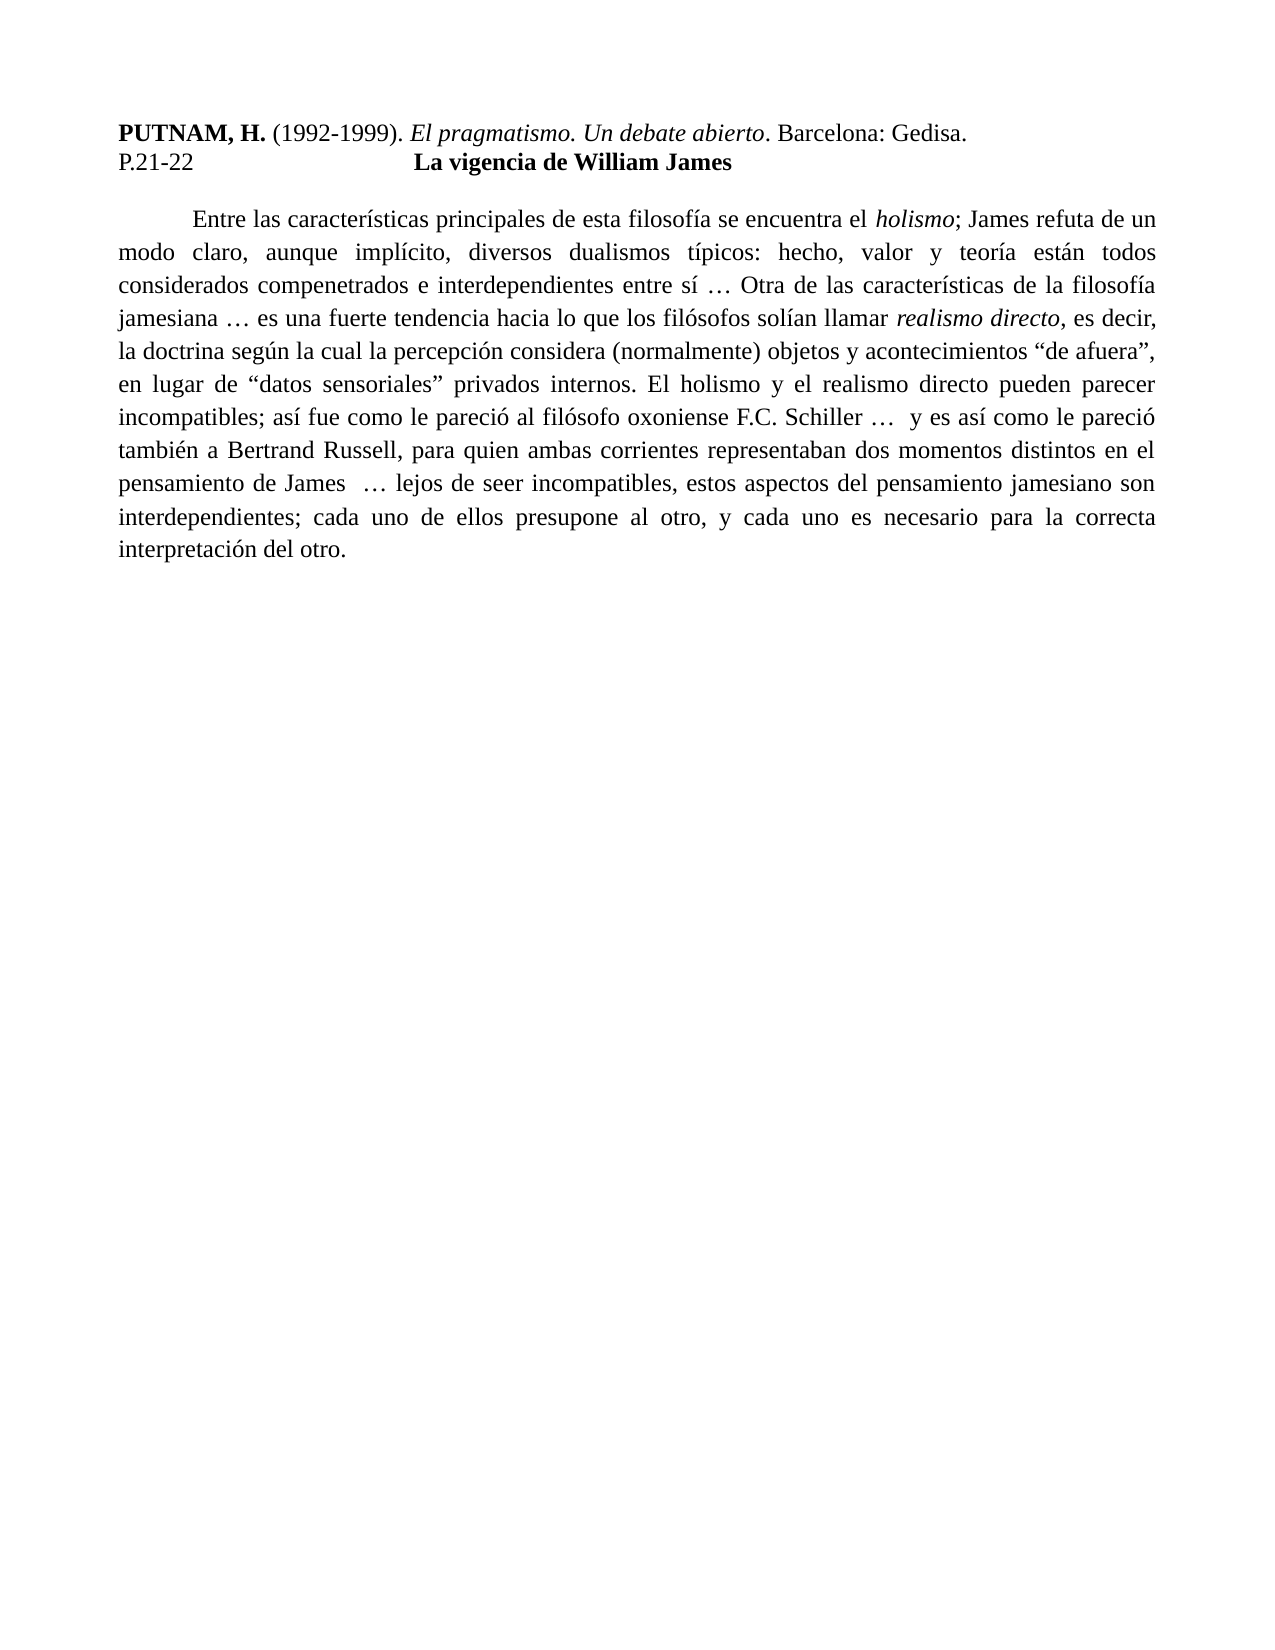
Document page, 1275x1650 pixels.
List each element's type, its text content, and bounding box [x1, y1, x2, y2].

text P.21-22 La vigencia de William James [118, 147, 1157, 176]
text PUTNAM, H. (1992-1999). El pragmatismo. Un debate abierto. Barcelona: Gedisa. [118, 118, 1157, 147]
text Entre las características principales de esta filosofía se encuentra el holismo; James refuta de un modo claro, aunque implícito, diversos dualismos típicos: hecho, valor y teoría están todos considerados compenetrados e interdependientes entre sí … Otra de las características de la filosofía jamesiana … es una fuerte tendencia hacia lo que los filósofos solían llamar realismo directo, es decir, la doctrina según la cual la percepción considera (normalmente) objetos y acontecimientos “de afuera”, en lugar de “datos sensoriales” privados internos. El holismo y el realismo directo pueden parecer incompatibles; así fue como le pareció al filósofo oxoniense F.C. Schiller … y es así como le pareció también a Bertrand Russell, para quien ambas corrientes representaban dos momentos distintos en el pensamiento de James … lejos de seer incompatibles, estos aspectos del pensamiento jamesiano son interdependientes; cada uno de ellos presupone al otro, y cada uno es necesario para la correcta interpretación del otro. [118, 204, 1157, 563]
